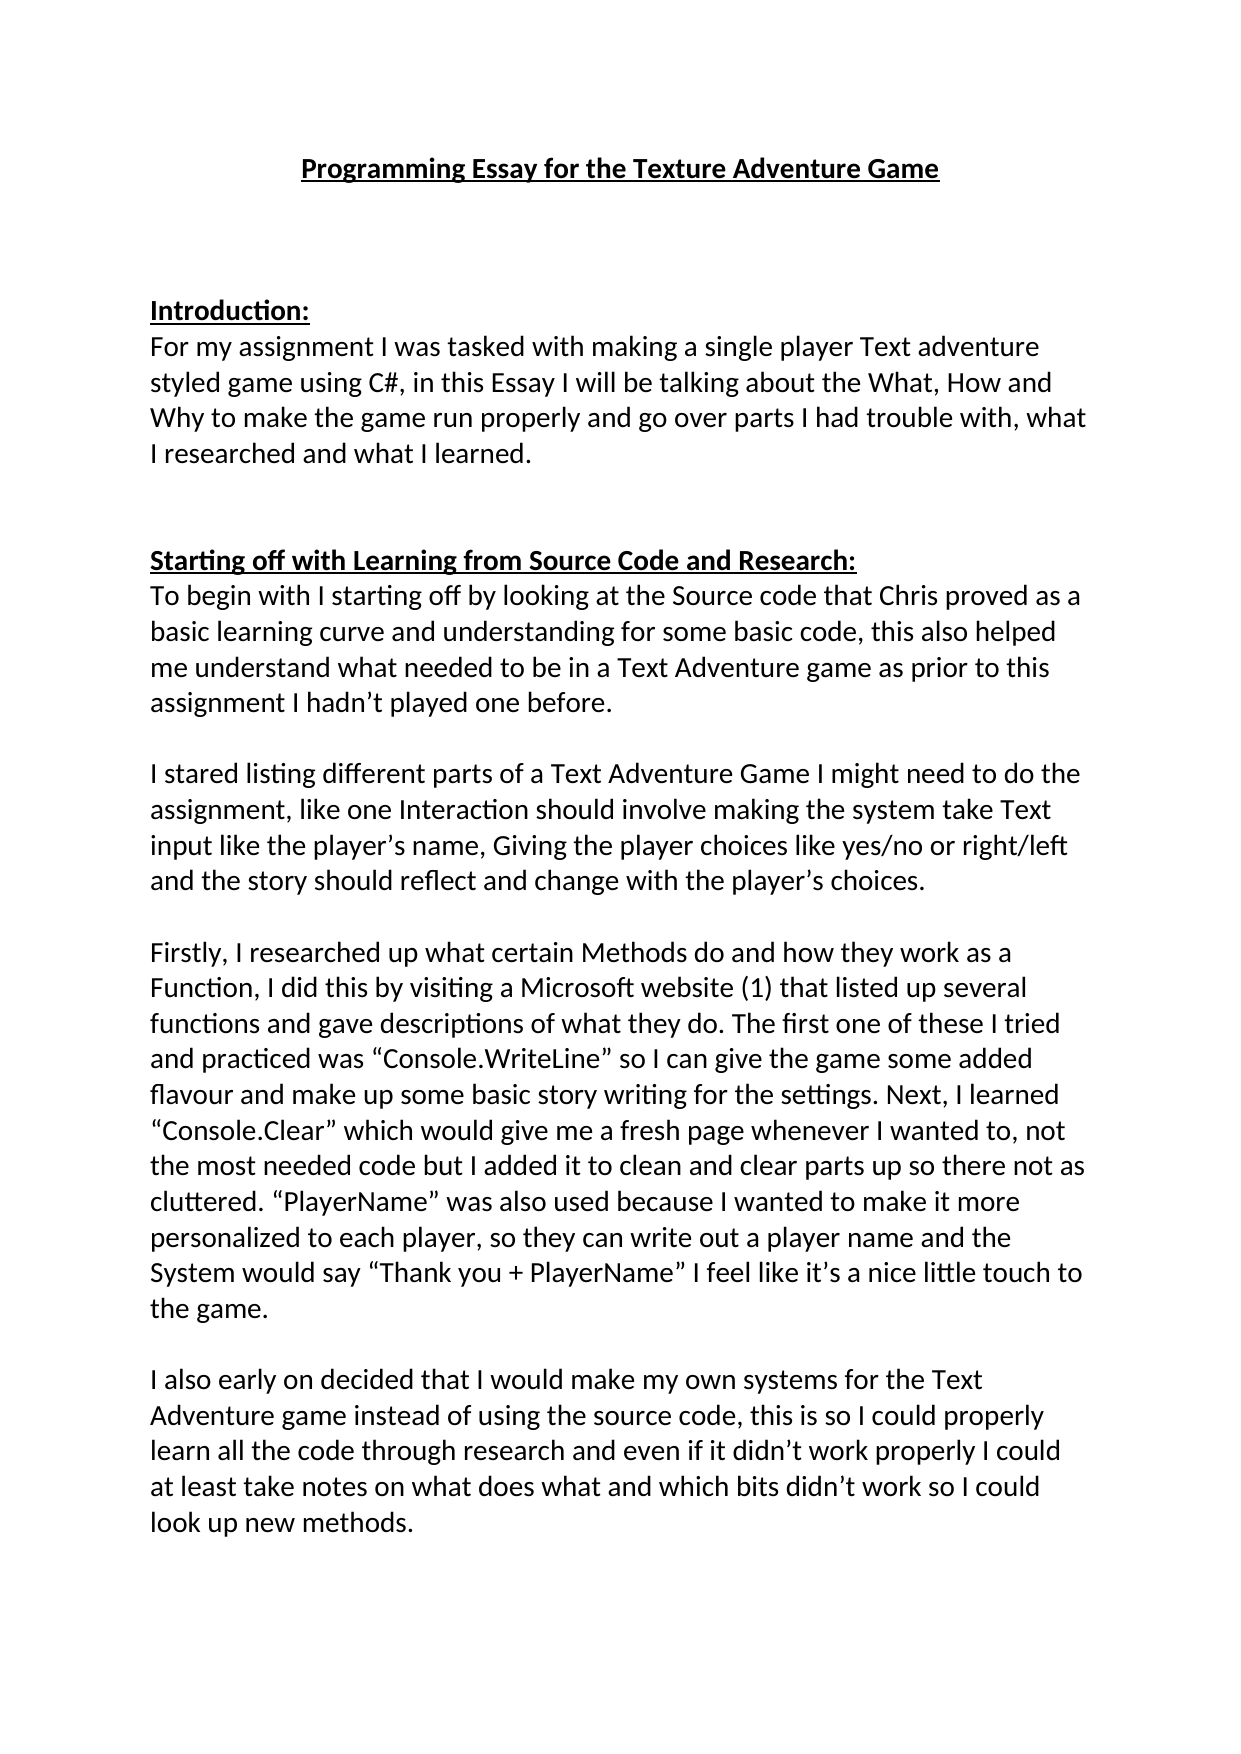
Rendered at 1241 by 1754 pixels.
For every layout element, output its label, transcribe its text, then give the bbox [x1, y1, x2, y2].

text For my assignment I was tasked with making a single player Text adventure styled game using C#, in this Essay I will be talking about the What, How and Why to make the game run properly and go over parts I had trouble with, what I researched and what I learned. [150, 328, 1090, 471]
text I stared listing different parts of a Text Adventure Game I might need to do the assignment, like one Interaction should involve making the system take Text input like the player’s name, Giving the player choices like yes/no or right/left and the story should reflect and change with the player’s choices. [150, 756, 1090, 898]
text To begin with I starting off by looking at the Source code that Chris proved as a basic learning curve and understanding for some basic code, this also helped me understand what needed to be in a Text Adventure game as prior to this assignment I hadn’t played one before. [150, 577, 1090, 720]
text Starting off with Learning from Source Code and Research: [150, 542, 1090, 577]
text Programming Essay for the Texture Adventure Game [150, 150, 1090, 186]
text I also early on decided that I would make my own systems for the Text Adventure game instead of using the source code, this is so I could properly learn all the code through research and even if it didn’t work properly I could at least take notes on what does what and which bits didn’t work so I could look up new methods. [150, 1361, 1090, 1539]
text Firstly, I researched up what certain Methods do and how they work as a Function, I did this by visiting a Microsoft website (1) that listed up several functions and gave descriptions of what they do. The first one of these I tried and practiced was “Console.WriteLine” so I can give the game some added flavour and make up some basic story writing for the settings. Next, I learned “Console.Clear” which would give me a fresh page whenever I wanted to, not the most needed code but I added it to clean and clear parts up so there not as cluttered. “PlayerName” was also used because I wanted to make it more personalized to each player, so they can write out a player name and the System would say “Thank you + PlayerName” I feel like it’s a nice little touch to the game. [150, 934, 1090, 1326]
text Introduction: [150, 292, 1090, 328]
